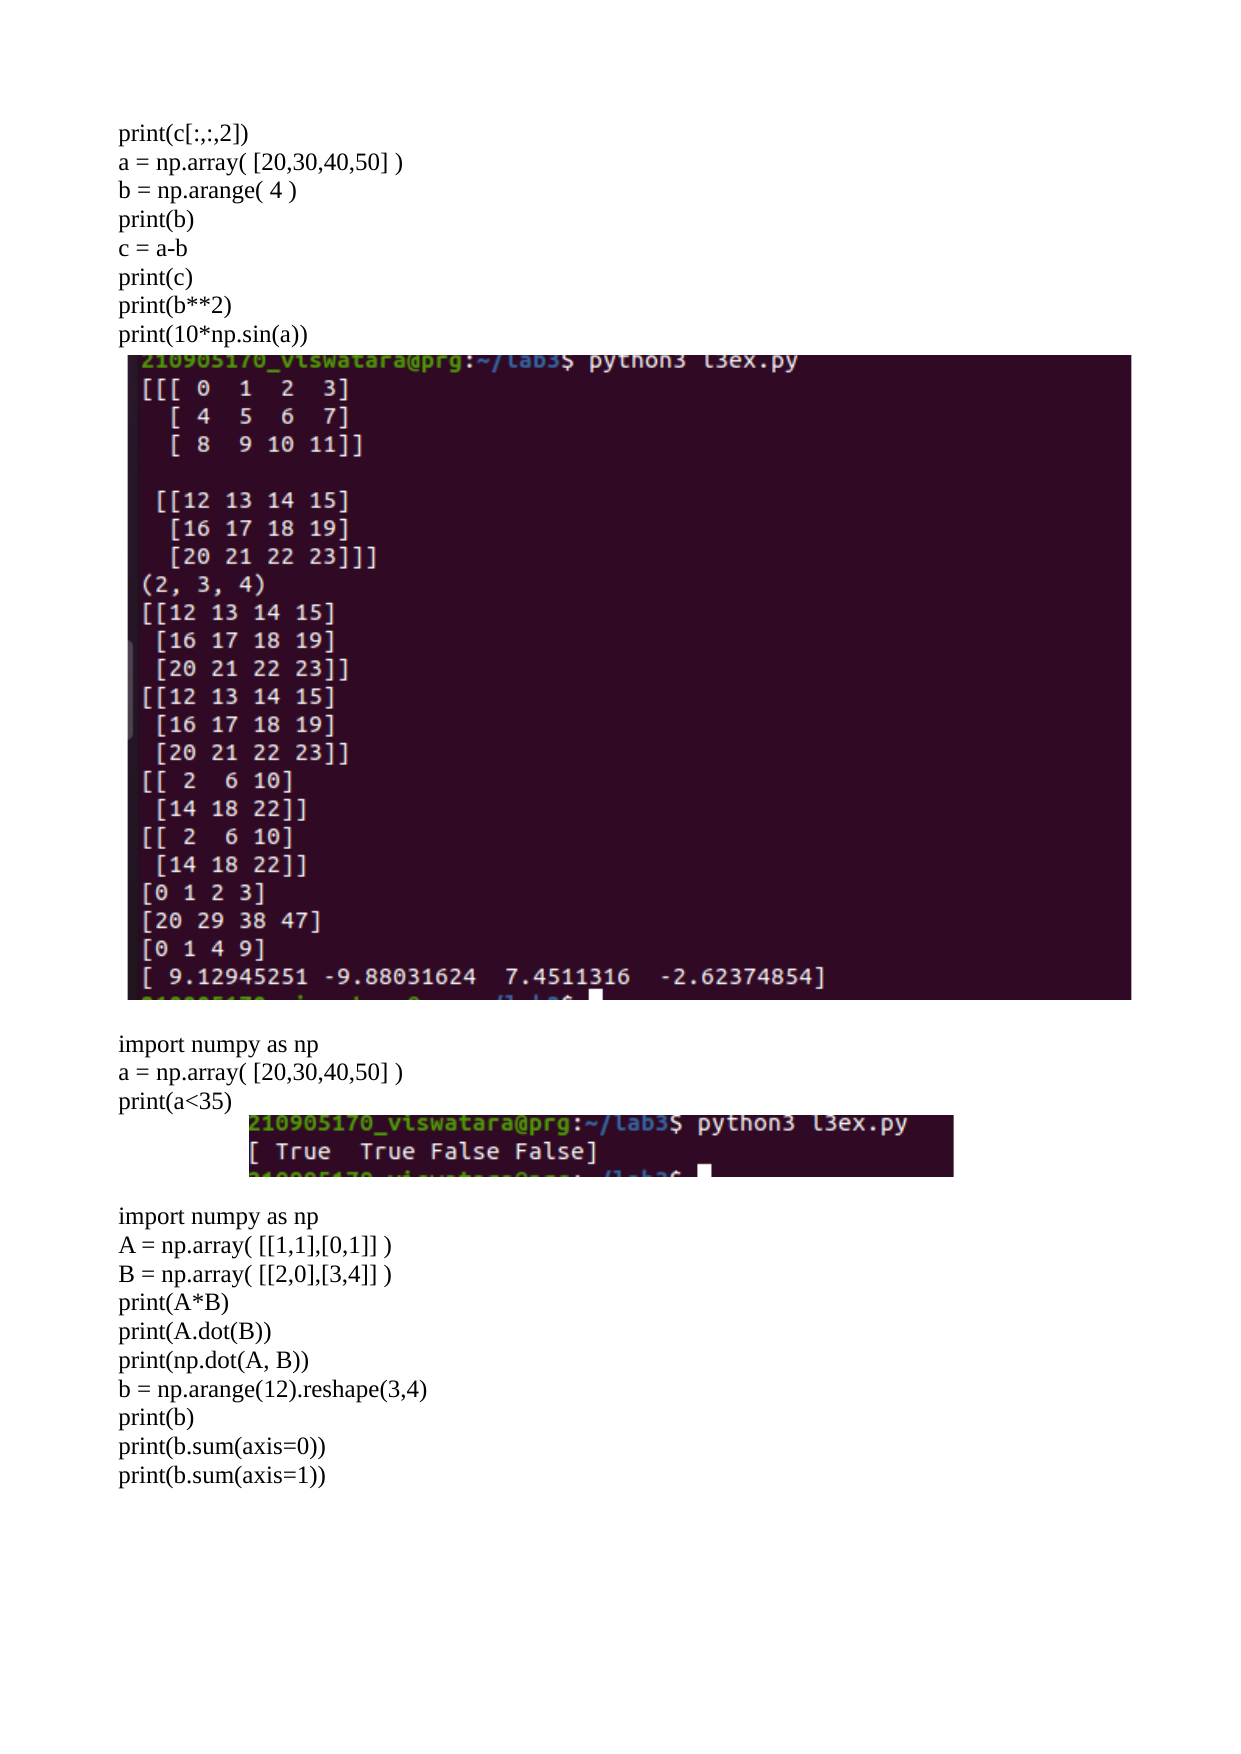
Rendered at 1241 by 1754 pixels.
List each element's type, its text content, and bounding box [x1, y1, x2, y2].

text b = np.arange( 4 ) [118, 176, 1122, 204]
text print(A.dot(B)) [118, 1316, 1122, 1345]
text A = np.array( [[1,1],[0,1]] ) [118, 1230, 1122, 1259]
text a = np.array( [20,30,40,50] ) [118, 1057, 1122, 1086]
picture [127, 355, 1132, 1000]
text c = a-b [118, 233, 1122, 262]
text print(b.sum(axis=1)) [118, 1460, 1122, 1489]
text print(c) [118, 262, 1122, 291]
text b = np.arange(12).reshape(3,4) [118, 1374, 1122, 1402]
text print(10*np.sin(a)) [118, 319, 1122, 348]
text print(b) [118, 204, 1122, 233]
text print(b**2) [118, 291, 1122, 319]
text a = np.array( [20,30,40,50] ) [118, 147, 1122, 176]
text B = np.array( [[2,0],[3,4]] ) [118, 1259, 1122, 1287]
picture [249, 1115, 954, 1177]
text print(b.sum(axis=0)) [118, 1431, 1122, 1460]
text print(np.dot(A, B)) [118, 1345, 1122, 1374]
text print(a<35) [118, 1086, 1122, 1115]
text print(b) [118, 1402, 1122, 1431]
text import numpy as np [118, 1201, 1122, 1230]
text import numpy as np [118, 1029, 1122, 1057]
text print(c[:,:,2]) [118, 118, 1122, 147]
text print(A*B) [118, 1287, 1122, 1316]
